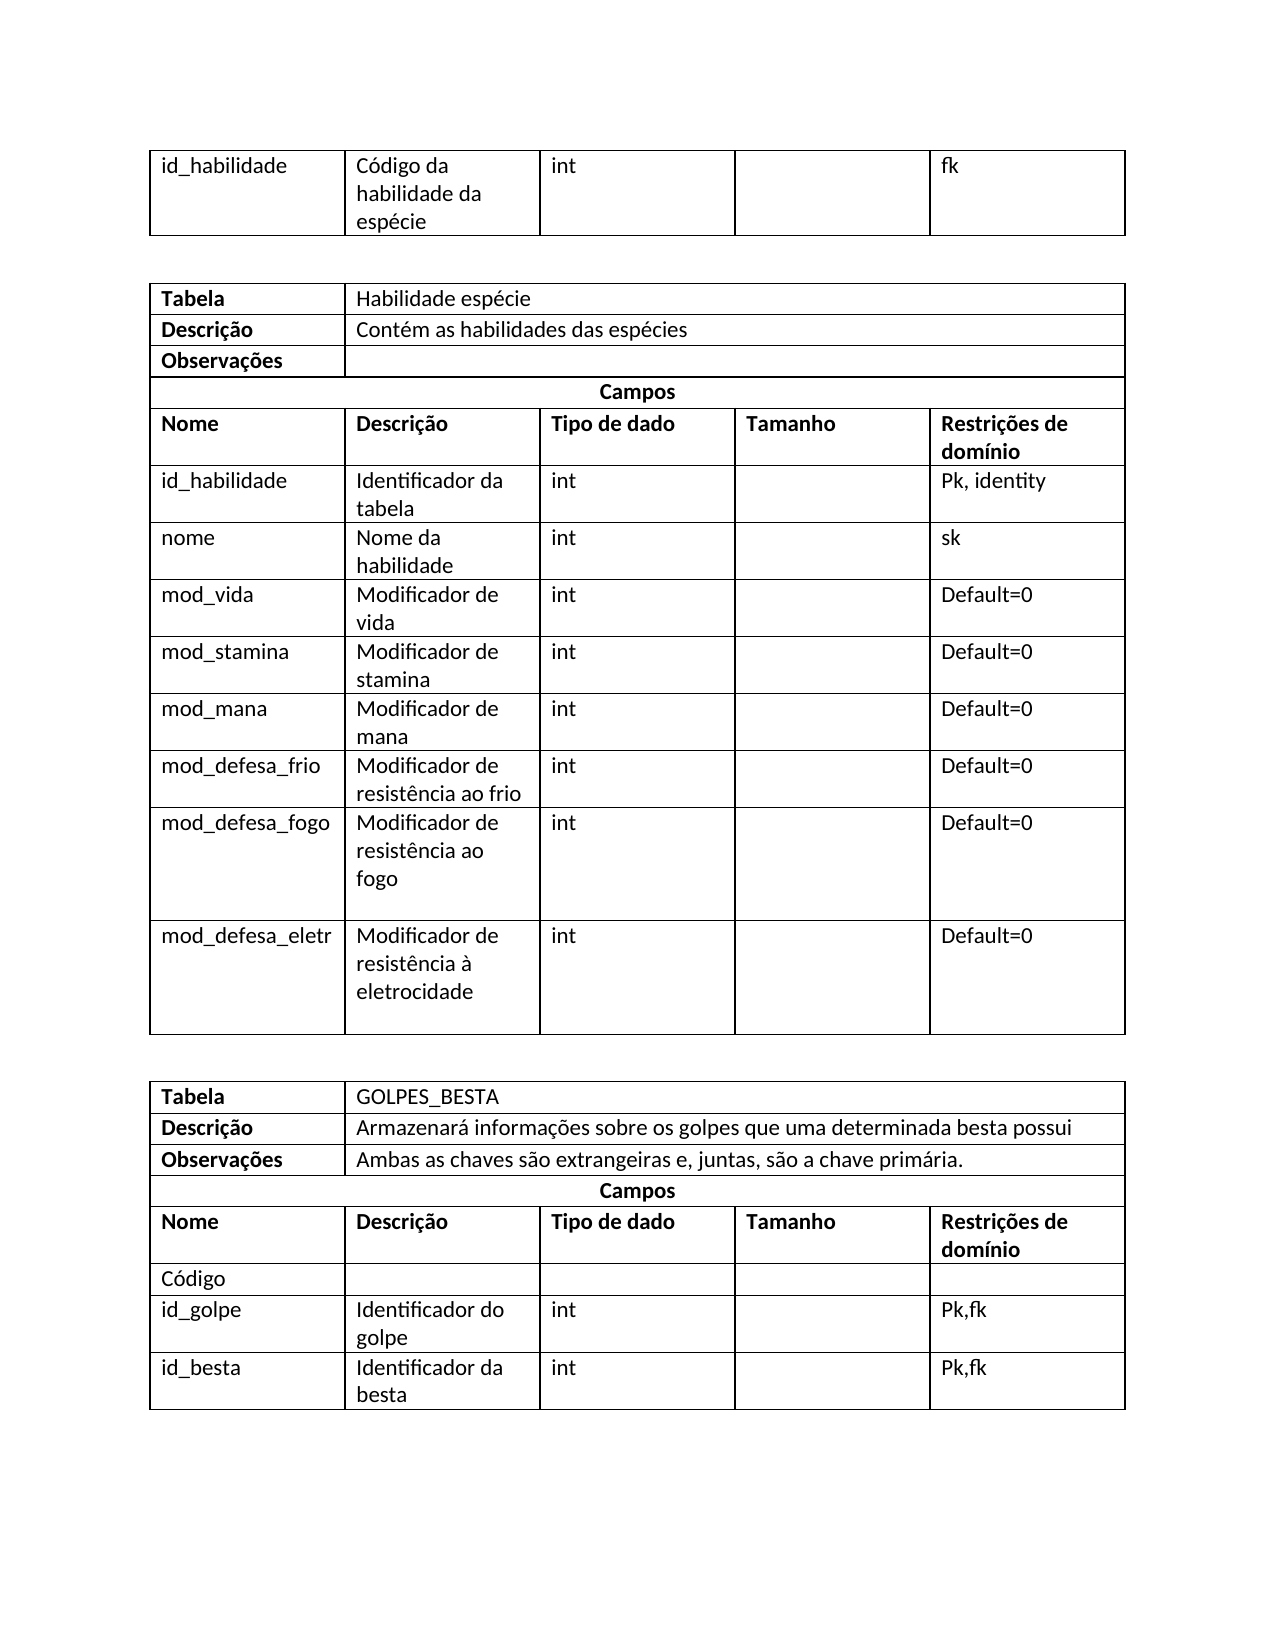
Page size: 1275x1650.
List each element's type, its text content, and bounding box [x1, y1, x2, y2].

table_cell int [541, 151, 734, 235]
table_cell Nome [151, 1207, 344, 1263]
table_cell mod_stamina [151, 637, 344, 693]
table_cell sk [931, 523, 1124, 579]
table_cell int [541, 1353, 734, 1409]
table_cell Observações [151, 1145, 344, 1175]
table_cell Modificador de mana [346, 694, 539, 750]
table_cell mod_defesa_fogo [151, 808, 344, 920]
table_cell Descrição [346, 1207, 539, 1263]
table_cell Identificador do golpe [346, 1296, 539, 1352]
table_header Tabela [151, 284, 344, 314]
table_cell Tipo de dado [541, 409, 734, 465]
table_cell [736, 1264, 929, 1294]
table_cell [541, 1264, 734, 1294]
table_cell [736, 1353, 929, 1409]
table_cell Nome [151, 409, 344, 465]
table_cell Pk,fk [931, 1296, 1124, 1352]
table_cell Identificador da tabela [346, 466, 539, 522]
table_cell [736, 151, 929, 235]
table_cell int [541, 580, 734, 636]
table_header GOLPES_BESTA [346, 1082, 1124, 1112]
table_cell id_besta [151, 1353, 344, 1409]
table_cell Campos [151, 378, 1124, 408]
table_cell Default=0 [931, 580, 1124, 636]
table_cell [736, 694, 929, 750]
table_cell Restrições de domínio [931, 409, 1124, 465]
table_header Habilidade espécie [346, 284, 1124, 314]
table_cell Modificador de resistência ao fogo [346, 808, 539, 920]
table_cell Modificador de resistência à eletrocidade [346, 921, 539, 1033]
table_cell mod_defesa_frio [151, 751, 344, 807]
table_cell [736, 751, 929, 807]
table_cell Descrição [346, 409, 539, 465]
table_cell Ambas as chaves são extrangeiras e, juntas, são a chave primária. [346, 1145, 1124, 1175]
table_cell fk [931, 151, 1124, 235]
table_cell Tipo de dado [541, 1207, 734, 1263]
table_cell int [541, 694, 734, 750]
table_cell mod_defesa_eletr [151, 921, 344, 1033]
table_cell [736, 808, 929, 920]
table_cell [736, 580, 929, 636]
table_cell mod_vida [151, 580, 344, 636]
table_cell id_golpe [151, 1296, 344, 1352]
table_cell Restrições de domínio [931, 1207, 1124, 1263]
table_cell [736, 523, 929, 579]
table_cell [346, 346, 1124, 376]
table_cell Armazenará informações sobre os golpes que uma determinada besta possui [346, 1114, 1124, 1144]
table_cell int [541, 751, 734, 807]
table_cell int [541, 523, 734, 579]
table_cell [736, 466, 929, 522]
table_cell [346, 1264, 539, 1294]
table_cell Default=0 [931, 921, 1124, 1033]
table_cell mod_mana [151, 694, 344, 750]
table_cell Pk, identity [931, 466, 1124, 522]
table_cell Default=0 [931, 808, 1124, 920]
table_cell id_habilidade [151, 151, 344, 235]
table_cell Default=0 [931, 694, 1124, 750]
table_cell Nome da habilidade [346, 523, 539, 579]
table_cell int [541, 466, 734, 522]
table_cell Default=0 [931, 637, 1124, 693]
table_cell [736, 921, 929, 1033]
table_cell nome [151, 523, 344, 579]
table_cell [931, 1264, 1124, 1294]
table_cell Modificador de stamina [346, 637, 539, 693]
table_cell int [541, 1296, 734, 1352]
table_cell Campos [151, 1176, 1124, 1206]
table_cell Modificador de resistência ao frio [346, 751, 539, 807]
table_cell Tamanho [736, 1207, 929, 1263]
table_cell Código da habilidade da espécie [346, 151, 539, 235]
table_cell Contém as habilidades das espécies [346, 315, 1124, 345]
table_cell Identificador da besta [346, 1353, 539, 1409]
table_header Tabela [151, 1082, 344, 1112]
table_cell int [541, 808, 734, 920]
table_cell Modificador de vida [346, 580, 539, 636]
table_cell Descrição [151, 1114, 344, 1144]
table_cell Descrição [151, 315, 344, 345]
table_cell Observações [151, 346, 344, 376]
table_cell int [541, 637, 734, 693]
table_cell [736, 1296, 929, 1352]
table_cell int [541, 921, 734, 1033]
table_cell Pk,fk [931, 1353, 1124, 1409]
table_cell Default=0 [931, 751, 1124, 807]
table_cell Tamanho [736, 409, 929, 465]
table_cell Código [151, 1264, 344, 1294]
table_cell id_habilidade [151, 466, 344, 522]
table_cell [736, 637, 929, 693]
